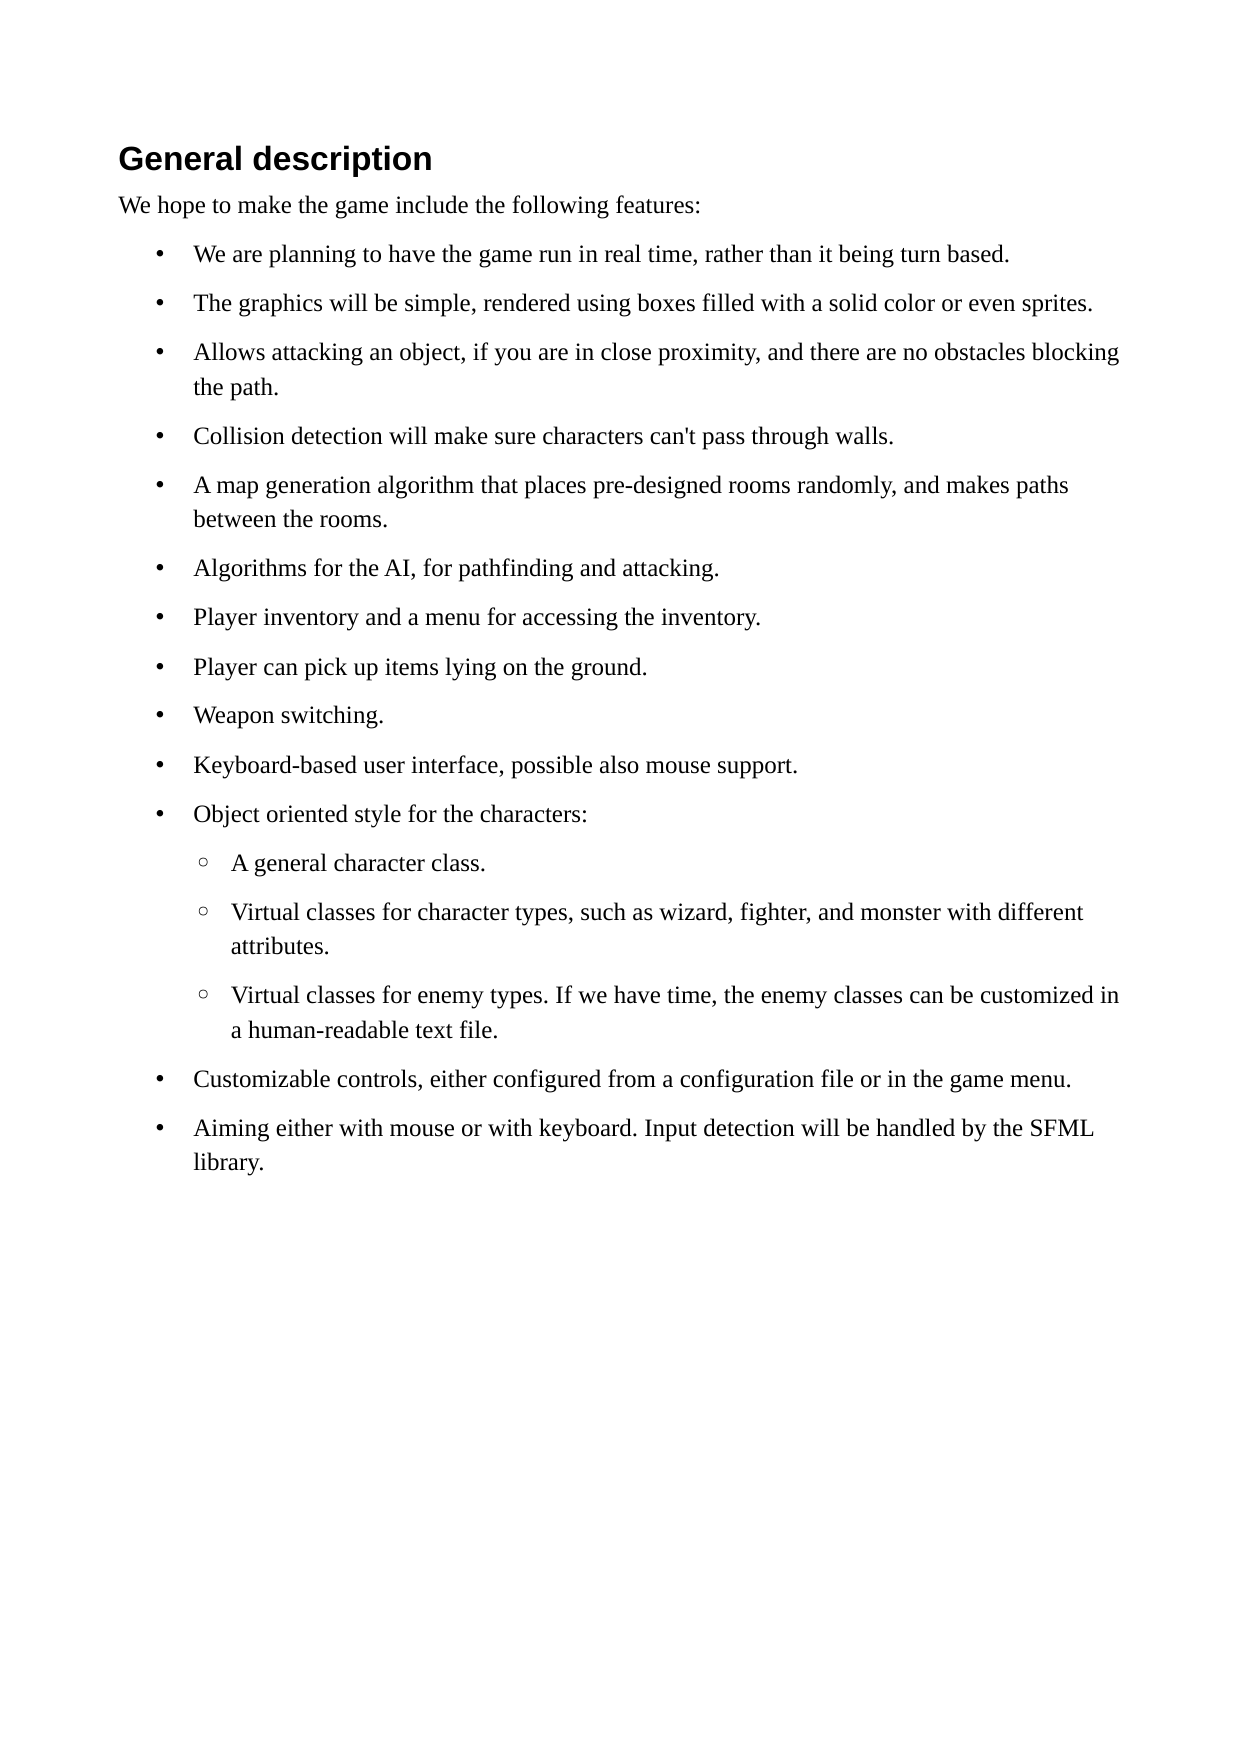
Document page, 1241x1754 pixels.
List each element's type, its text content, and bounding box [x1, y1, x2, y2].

list Collision detection will make sure characters can't pass through walls. [156, 421, 1122, 449]
list Allows attacking an object, if you are in close proximity, and there are no obstacles blocking the path. [156, 337, 1122, 401]
list The graphics will be simple, rendered using boxes filled with a solid color or even sprites. [156, 288, 1122, 317]
list Weapon switching. [156, 701, 1122, 729]
list Customizable controls, either configured from a configuration file or in the game menu. [156, 1064, 1122, 1093]
list Keyboard-based user interface, possible also mouse support. [156, 750, 1122, 778]
list Player can pick up items lying on the ground. [156, 652, 1122, 680]
list We are planning to have the game run in real time, rather than it being turn based. [156, 239, 1122, 268]
list Virtual classes for enemy types. If we have time, the enemy classes can be customized in a human-readable text file. [193, 980, 1122, 1044]
text We hope to make the game include the following features: [118, 190, 1122, 219]
list A general character class. [193, 848, 1122, 877]
list Object oriented style for the characters: [156, 799, 1122, 827]
list Virtual classes for character types, such as wizard, fighter, and monster with different attributes. [193, 897, 1122, 960]
list A map generation algorithm that places pre-designed rooms randomly, and makes paths between the rooms. [156, 470, 1122, 533]
list Aiming either with mouse or with keyboard. Input detection will be handled by the SFML library. [156, 1113, 1122, 1176]
list Algorithms for the AI, for pathfinding and attacking. [156, 553, 1122, 582]
list Player inventory and a menu for accessing the inventory. [156, 602, 1122, 631]
subtitle General description [118, 139, 1122, 178]
